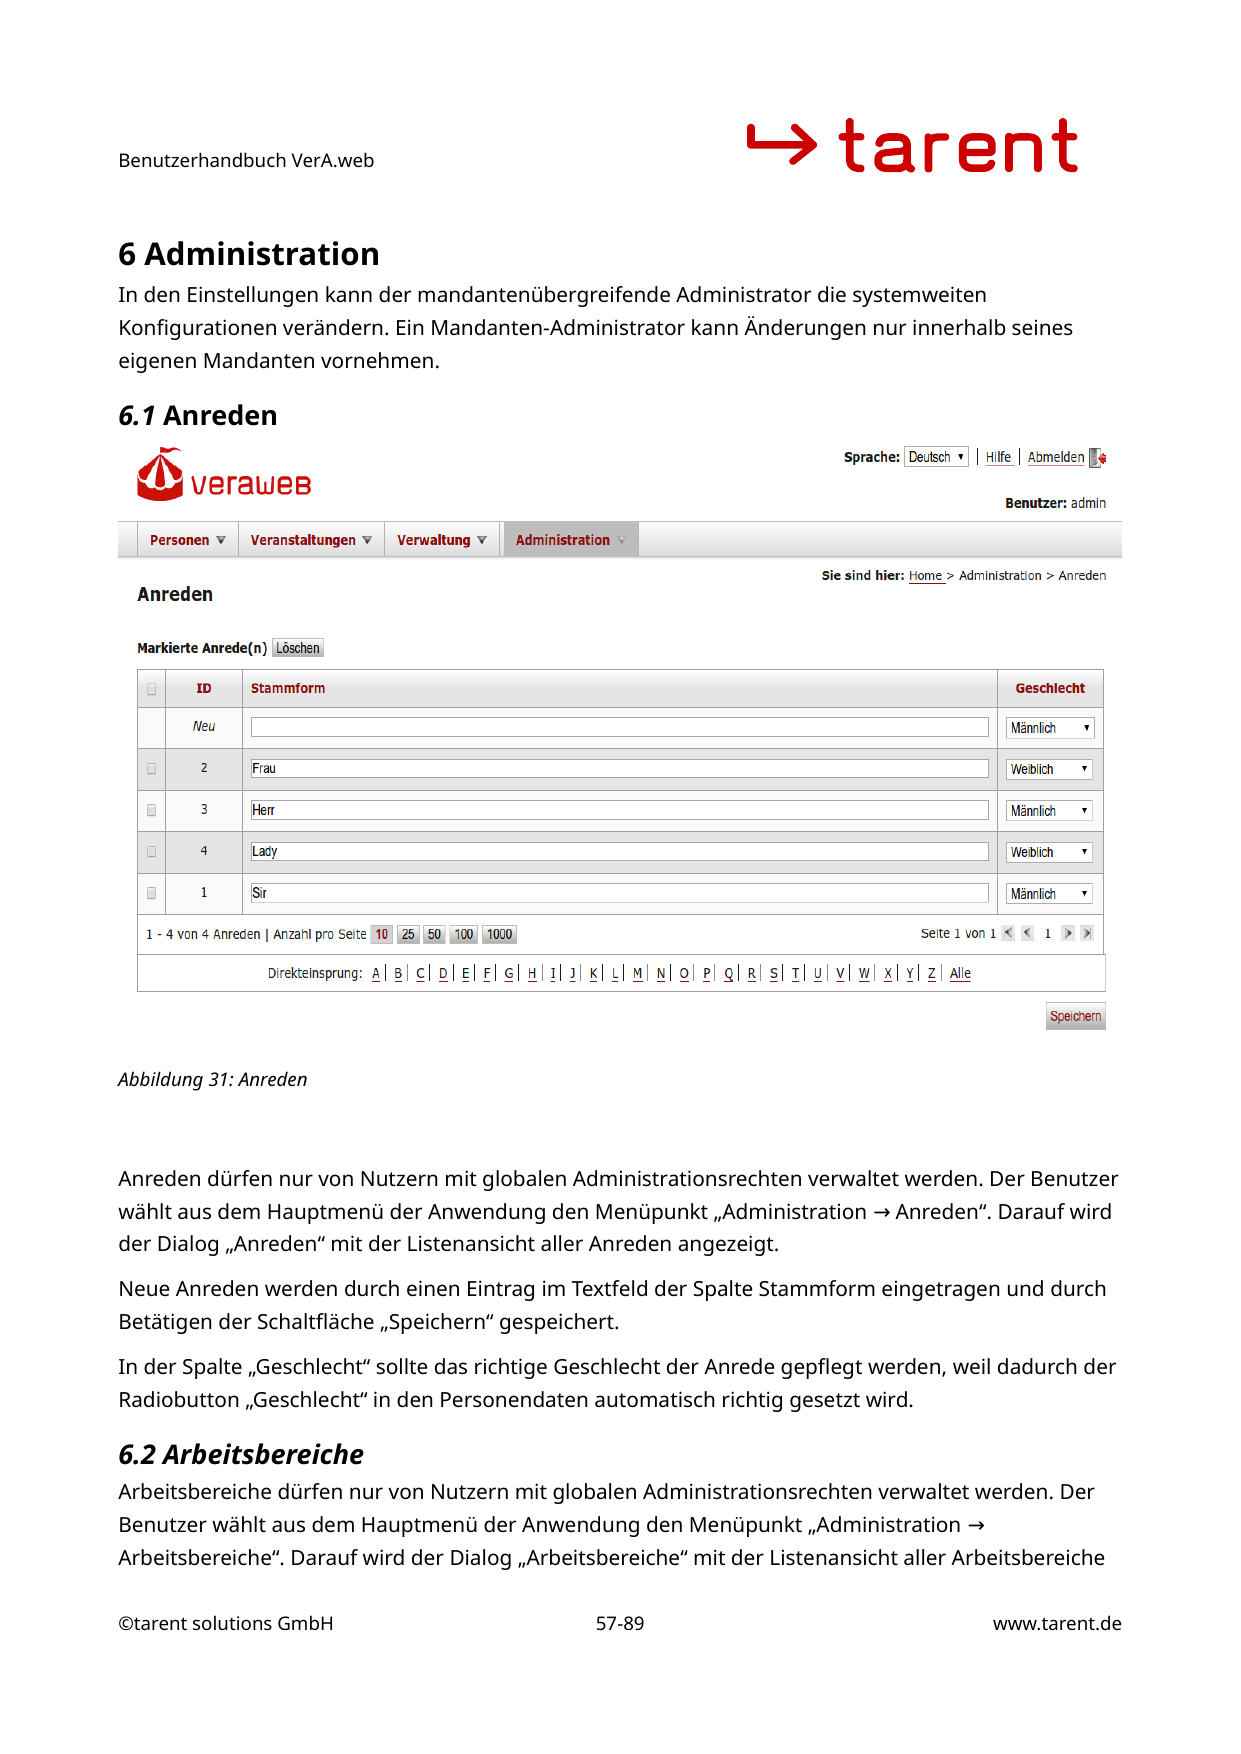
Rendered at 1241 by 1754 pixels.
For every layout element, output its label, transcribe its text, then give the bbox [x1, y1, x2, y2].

text Arbeitsbereiche dürfen nur von Nutzern mit globalen Administrationsrechten verwaltet werden. Der Benutzer wählt aus dem Hauptmenü der Anwendung den Menüpunkt „Administration → Arbeitsbereiche“. Darauf wird der Dialog „Arbeitsbereiche“ mit der Listenansicht aller Arbeitsbereiche [118, 1477, 1122, 1571]
subtitle Arbeitsbereiche [118, 1435, 1122, 1472]
text In den Einstellungen kann der mandantenübergreifende Administrator die systemweiten Konfigurationen verändern. Ein Mandanten-Administrator kann Änderungen nur innerhalb seines eigenen Mandanten vornehmen. [118, 281, 1122, 374]
picture [118, 438, 1122, 1039]
text Neue Anreden werden durch einen Eintrag im Textfeld der Spalte Stammform eingetragen und durch Betätigen der Schaltfläche „Speichern“ gespeichert. [118, 1274, 1122, 1336]
subtitle Anreden [118, 396, 1122, 433]
subtitle Administration [118, 232, 1122, 274]
text Anreden dürfen nur von Nutzern mit globalen Administrationsrechten verwaltet werden. Der Benutzer wählt aus dem Hauptmenü der Anwendung den Menüpunkt „Administration → Anreden“. Darauf wird der Dialog „Anreden“ mit der Listenansicht aller Anreden angezeigt. [118, 1164, 1122, 1258]
text In der Spalte „Geschlecht“ sollte das richtige Geschlecht der Anrede gepflegt werden, weil dadurch der Radiobutton „Geschlecht“ in den Personendaten automatisch richtig gesetzt wird. [118, 1352, 1122, 1413]
text Abbildung 31: Anreden [118, 1039, 1122, 1092]
